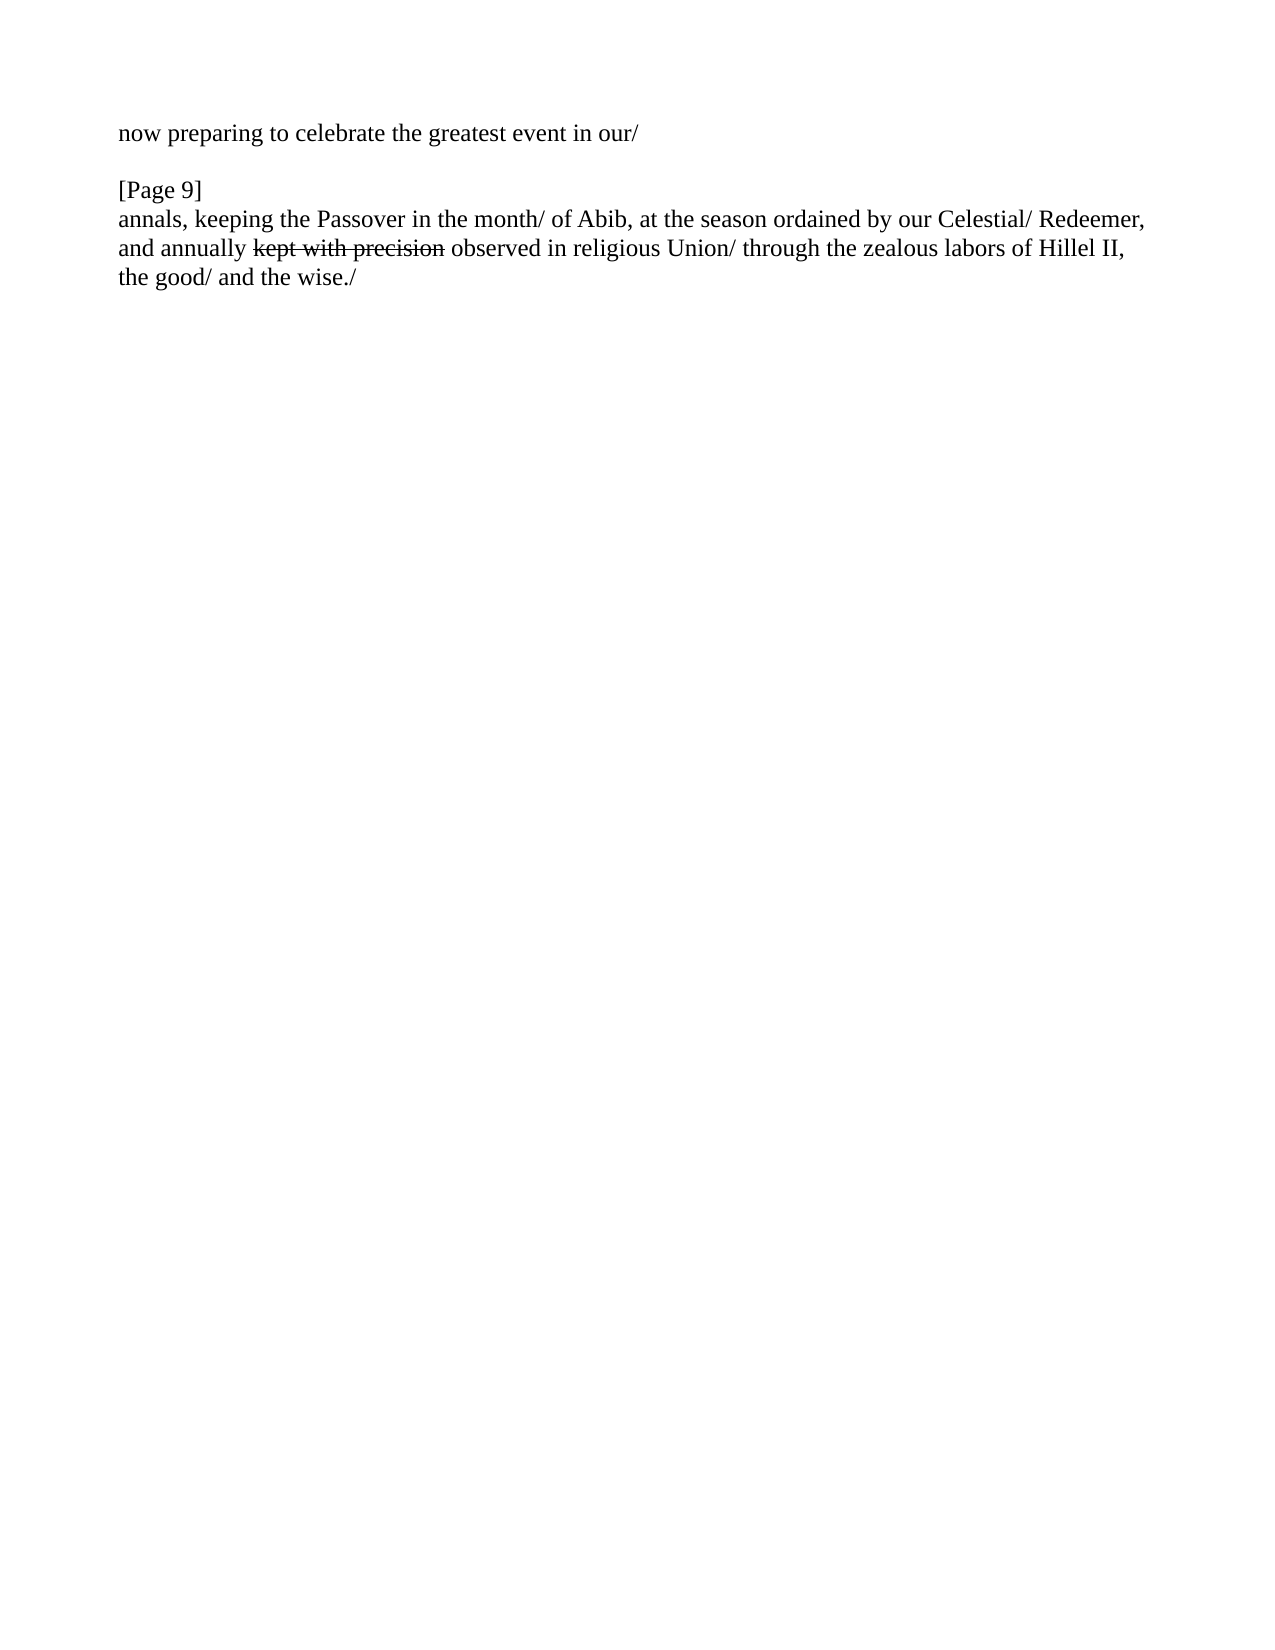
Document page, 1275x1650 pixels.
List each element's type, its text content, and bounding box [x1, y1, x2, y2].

text [Page 9] [118, 176, 1157, 204]
text annals, keeping the Passover in the month/ of Abib, at the season ordained by our Celestial/ Redeemer, and annually kept with precision observed in religious Union/ through the zealous labors of Hillel II, the good/ and the wise./ [118, 204, 1157, 291]
text now preparing to celebrate the greatest event in our/ [118, 118, 1157, 147]
